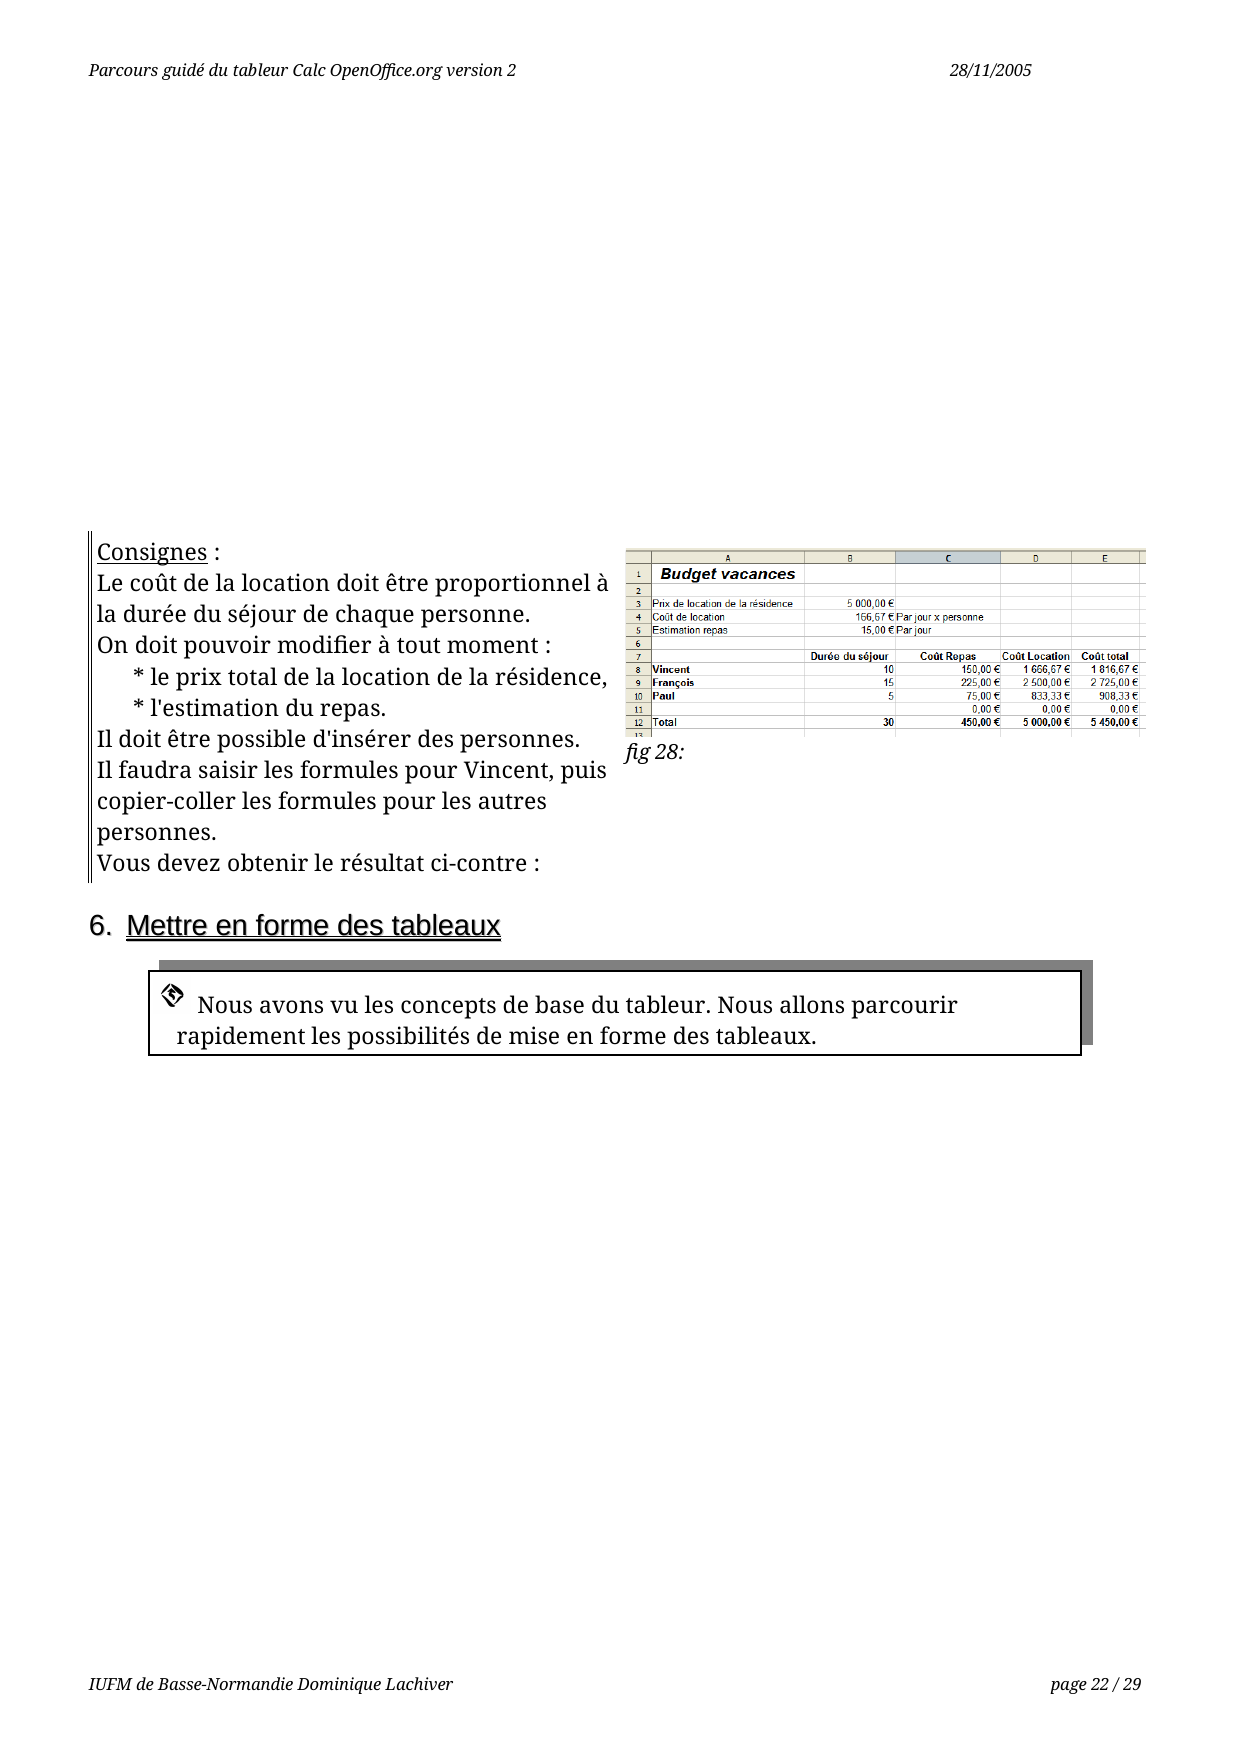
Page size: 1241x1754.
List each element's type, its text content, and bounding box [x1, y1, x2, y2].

picture [153, 975, 191, 1014]
text Nous avons vu les concepts de base du tableur. Nous allons parcourir rapidement les possibilités de mise en forme des tableaux. [150, 972, 1080, 1054]
picture [625, 548, 1146, 737]
table_header [620, 531, 1152, 883]
subtitle Mettre en forme des tableaux [88, 908, 1152, 941]
table_header Consignes : Le coût de la location doit être proportionnel à la durée du séjour de chaque personne. On doit pouvoir modifier à tout moment : * le prix total de la location de la résidence, * l'estimation du repas. Il doit être possible d'insérer des personnes. Il faudra saisir les formules pour Vincent, puis copier-coller les formules pour les autres personnes. Vous devez obtenir le résultat ci-contre : [92, 531, 620, 883]
